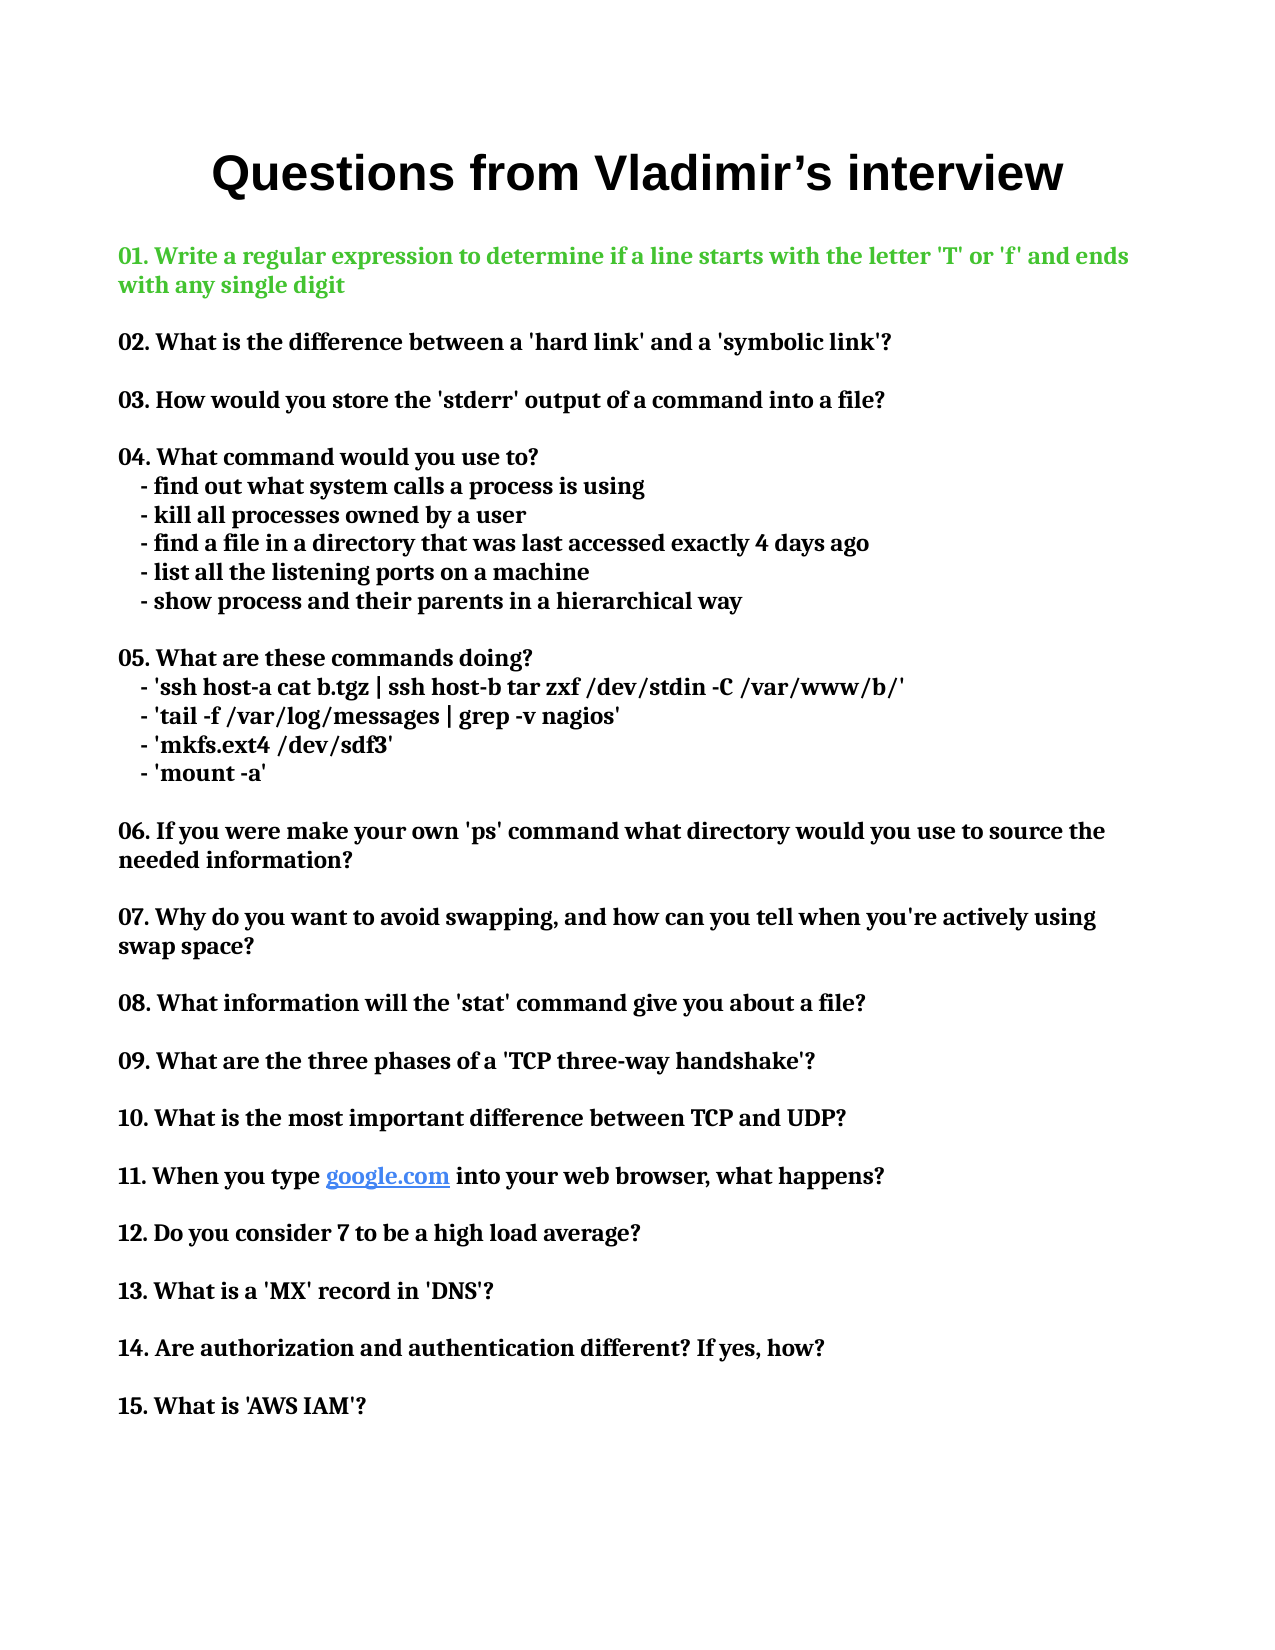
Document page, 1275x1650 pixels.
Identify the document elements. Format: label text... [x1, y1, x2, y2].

text 02. What is the difference between a 'hard link' and a 'symbolic link'? 03. How would you store the 'stderr' output of a command into a file? 04. What command would you use to? - find out what system calls a process is using - kill all processes owned by a user - find a file in a directory that was last accessed exactly 4 days ago - list all the listening ports on a machine - show process and their parents in a hierarchical way 05. What are these commands doing? - 'ssh host-a cat b.tgz | ssh host-b tar zxf /dev/stdin -C /var/www/b/' - 'tail -f /var/log/messages | grep -v nagios' - 'mkfs.ext4 /dev/sdf3' - 'mount -a' 06. If you were make your own 'ps' command what directory would you use to source the needed information? 07. Why do you want to avoid swapping, and how can you tell when you're actively using swap space? 08. What information will the 'stat' command give you about a file? 09. What are the three phases of a 'TCP three-way handshake'? 10. What is the most important difference between TCP and UDP? 11. When you type google.com into your web browser, what happens? 12. Do you consider 7 to be a high load average? 13. What is a 'MX' record in 'DNS'? 14. Are authorization and authentication different? If yes, how? 15. What is 'AWS IAM'? [118, 299, 1157, 1421]
text 01. Write a regular expression to determine if a line starts with the letter 'T' or 'f' and ends with any single digit [118, 242, 1157, 299]
title Questions from Vladimir’s interview [118, 143, 1157, 201]
